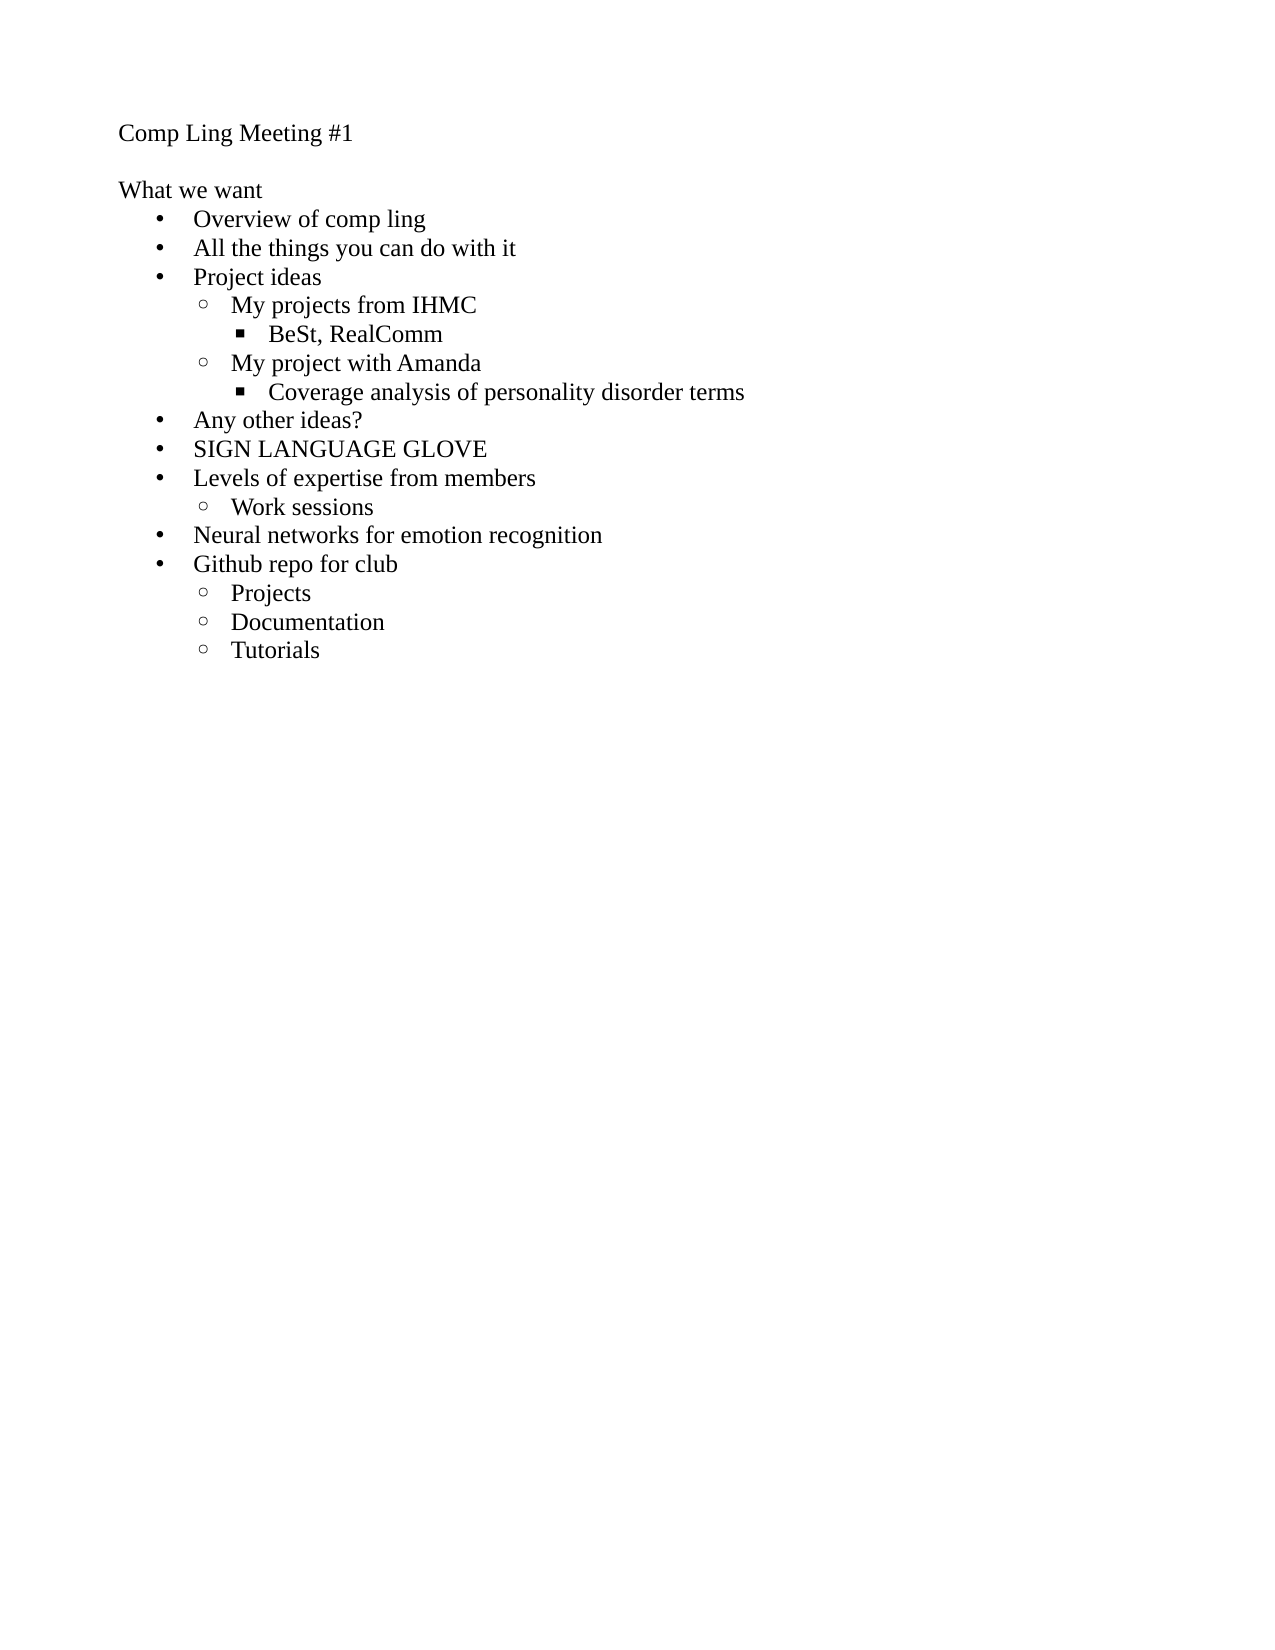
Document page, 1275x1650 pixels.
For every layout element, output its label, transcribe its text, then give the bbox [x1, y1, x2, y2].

list SIGN LANGUAGE GLOVE [156, 434, 1157, 463]
list Github repo for club [156, 549, 1157, 578]
list Tutorials [193, 636, 1157, 664]
list Coverage analysis of personality disorder terms [231, 377, 1157, 406]
list Overview of comp ling [156, 204, 1157, 233]
list Any other ideas? [156, 406, 1157, 434]
list My projects from IHMC [193, 291, 1157, 319]
text Comp Ling Meeting #1 [118, 118, 1157, 147]
list Levels of expertise from members [156, 463, 1157, 492]
list Documentation [193, 607, 1157, 636]
list Projects [193, 578, 1157, 607]
list All the things you can do with it [156, 233, 1157, 262]
list Neural networks for emotion recognition [156, 521, 1157, 549]
list BeSt, RealComm [231, 319, 1157, 348]
list Work sessions [193, 492, 1157, 521]
list Project ideas [156, 262, 1157, 291]
list My project with Amanda [193, 348, 1157, 377]
text What we want [118, 176, 1157, 204]
